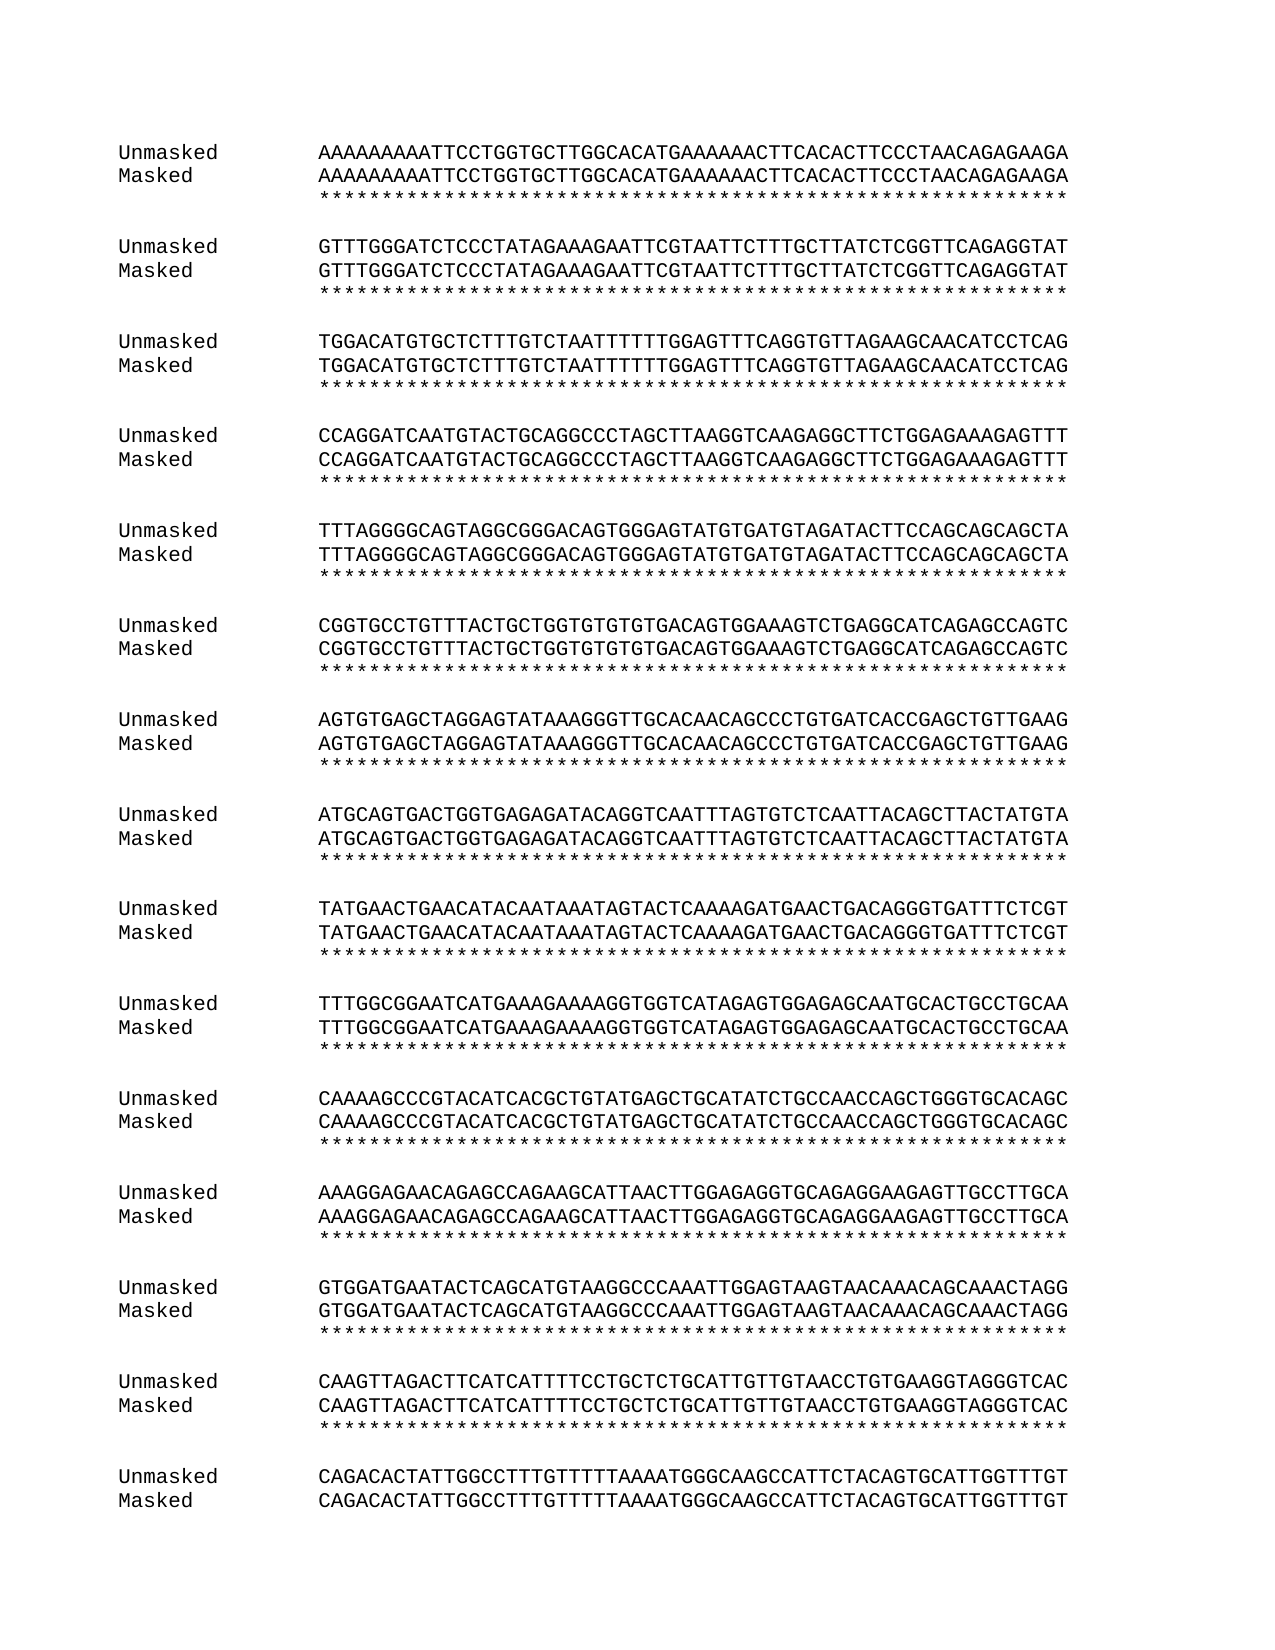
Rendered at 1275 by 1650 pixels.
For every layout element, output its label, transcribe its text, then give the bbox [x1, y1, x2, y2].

text ************************************************************ [118, 851, 1157, 875]
text Unmasked AAAAAAAAATTCCTGGTGCTTGGCACATGAAAAAACTTCACACTTCCCTAACAGAGAAGA [118, 142, 1157, 165]
text Masked CAAGTTAGACTTCATCATTTTCCTGCTCTGCATTGTTGTAACCTGTGAAGGTAGGGTCAC [118, 1395, 1157, 1419]
text Unmasked TTTAGGGGCAGTAGGCGGGACAGTGGGAGTATGTGATGTAGATACTTCCAGCAGCAGCTA [118, 520, 1157, 544]
text Unmasked CCAGGATCAATGTACTGCAGGCCCTAGCTTAAGGTCAAGAGGCTTCTGGAGAAAGAGTTT [118, 426, 1157, 449]
text Unmasked TTTGGCGGAATCATGAAAGAAAAGGTGGTCATAGAGTGGAGAGCAATGCACTGCCTGCAA [118, 993, 1157, 1017]
text Masked TGGACATGTGCTCTTTGTCTAATTTTTTGGAGTTTCAGGTGTTAGAAGCAACATCCTCAG [118, 354, 1157, 378]
text ************************************************************ [118, 757, 1157, 780]
text Unmasked CAGACACTATTGGCCTTTGTTTTTAAAATGGGCAAGCCATTCTACAGTGCATTGGTTTGT [118, 1466, 1157, 1489]
text ************************************************************ [118, 473, 1157, 496]
text ************************************************************ [118, 378, 1157, 402]
text Masked CGGTGCCTGTTTACTGCTGGTGTGTGTGACAGTGGAAAGTCTGAGGCATCAGAGCCAGTC [118, 638, 1157, 662]
text Unmasked TGGACATGTGCTCTTTGTCTAATTTTTTGGAGTTTCAGGTGTTAGAAGCAACATCCTCAG [118, 331, 1157, 354]
text Unmasked GTTTGGGATCTCCCTATAGAAAGAATTCGTAATTCTTTGCTTATCTCGGTTCAGAGGTAT [118, 236, 1157, 260]
text ************************************************************ [118, 567, 1157, 591]
text Masked AGTGTGAGCTAGGAGTATAAAGGGTTGCACAACAGCCCTGTGATCACCGAGCTGTTGAAG [118, 733, 1157, 757]
text ************************************************************ [118, 1419, 1157, 1442]
text ************************************************************ [118, 1040, 1157, 1064]
text Unmasked CGGTGCCTGTTTACTGCTGGTGTGTGTGACAGTGGAAAGTCTGAGGCATCAGAGCCAGTC [118, 615, 1157, 638]
text Masked TTTGGCGGAATCATGAAAGAAAAGGTGGTCATAGAGTGGAGAGCAATGCACTGCCTGCAA [118, 1017, 1157, 1040]
text Unmasked ATGCAGTGACTGGTGAGAGATACAGGTCAATTTAGTGTCTCAATTACAGCTTACTATGTA [118, 804, 1157, 827]
text Unmasked AAAGGAGAACAGAGCCAGAAGCATTAACTTGGAGAGGTGCAGAGGAAGAGTTGCCTTGCA [118, 1182, 1157, 1206]
text ************************************************************ [118, 1135, 1157, 1158]
text Masked GTGGATGAATACTCAGCATGTAAGGCCCAAATTGGAGTAAGTAACAAACAGCAAACTAGG [118, 1300, 1157, 1324]
text Masked GTTTGGGATCTCCCTATAGAAAGAATTCGTAATTCTTTGCTTATCTCGGTTCAGAGGTAT [118, 260, 1157, 284]
text Masked ATGCAGTGACTGGTGAGAGATACAGGTCAATTTAGTGTCTCAATTACAGCTTACTATGTA [118, 827, 1157, 851]
text Unmasked TATGAACTGAACATACAATAAATAGTACTCAAAAGATGAACTGACAGGGTGATTTCTCGT [118, 898, 1157, 922]
text Masked CCAGGATCAATGTACTGCAGGCCCTAGCTTAAGGTCAAGAGGCTTCTGGAGAAAGAGTTT [118, 449, 1157, 473]
text Masked AAAGGAGAACAGAGCCAGAAGCATTAACTTGGAGAGGTGCAGAGGAAGAGTTGCCTTGCA [118, 1206, 1157, 1229]
text ************************************************************ [118, 189, 1157, 213]
text ************************************************************ [118, 662, 1157, 686]
text ************************************************************ [118, 284, 1157, 307]
text Masked TATGAACTGAACATACAATAAATAGTACTCAAAAGATGAACTGACAGGGTGATTTCTCGT [118, 922, 1157, 946]
text Unmasked GTGGATGAATACTCAGCATGTAAGGCCCAAATTGGAGTAAGTAACAAACAGCAAACTAGG [118, 1277, 1157, 1300]
text Unmasked CAAAAGCCCGTACATCACGCTGTATGAGCTGCATATCTGCCAACCAGCTGGGTGCACAGC [118, 1088, 1157, 1111]
text ************************************************************ [118, 1229, 1157, 1253]
text Unmasked AGTGTGAGCTAGGAGTATAAAGGGTTGCACAACAGCCCTGTGATCACCGAGCTGTTGAAG [118, 709, 1157, 733]
text Masked CAGACACTATTGGCCTTTGTTTTTAAAATGGGCAAGCCATTCTACAGTGCATTGGTTTGT [118, 1489, 1157, 1513]
text Unmasked CAAGTTAGACTTCATCATTTTCCTGCTCTGCATTGTTGTAACCTGTGAAGGTAGGGTCAC [118, 1371, 1157, 1395]
text ************************************************************ [118, 1324, 1157, 1348]
text ************************************************************ [118, 946, 1157, 969]
text Masked AAAAAAAAATTCCTGGTGCTTGGCACATGAAAAAACTTCACACTTCCCTAACAGAGAAGA [118, 165, 1157, 189]
text Masked TTTAGGGGCAGTAGGCGGGACAGTGGGAGTATGTGATGTAGATACTTCCAGCAGCAGCTA [118, 544, 1157, 567]
text Masked CAAAAGCCCGTACATCACGCTGTATGAGCTGCATATCTGCCAACCAGCTGGGTGCACAGC [118, 1111, 1157, 1135]
